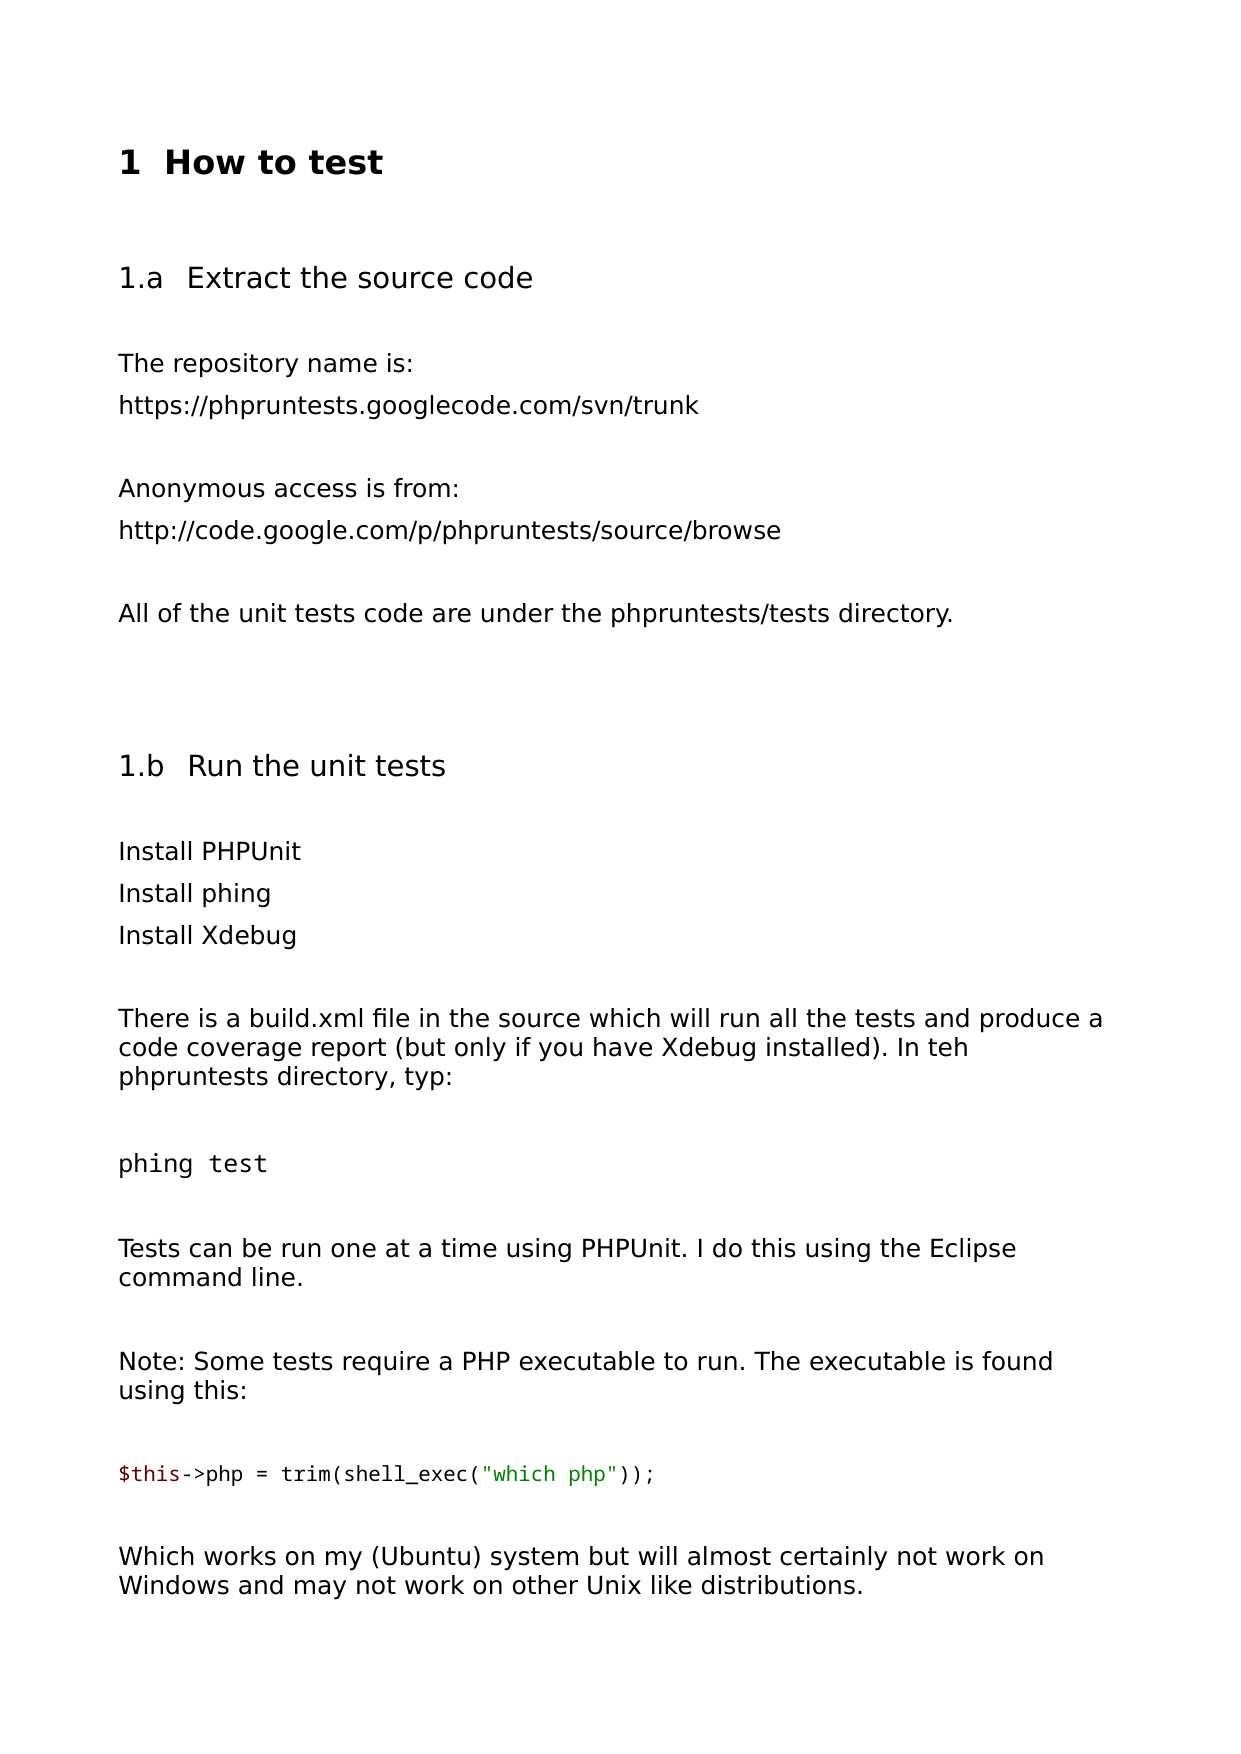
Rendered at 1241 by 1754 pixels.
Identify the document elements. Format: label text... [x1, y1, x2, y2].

text Install Xdebug [118, 921, 1122, 950]
text phing test [118, 1146, 1122, 1180]
text Note: Some tests require a PHP executable to run. The executable is found using this: [118, 1347, 1122, 1405]
subtitle Run the unit tests [118, 749, 1122, 783]
text The repository name is: [118, 349, 1122, 379]
text Which works on my (Ubuntu) system but will almost certainly not work on Windows and may not work on other Unix like distributions. [118, 1542, 1122, 1600]
text Anonymous access is from: [118, 474, 1122, 504]
text $this->php = trim(shell_exec("which php")); [118, 1459, 1122, 1488]
text All of the unit tests code are under the phpruntests/tests directory. [118, 599, 1122, 629]
text Tests can be run one at a time using PHPUnit. I do this using the Eclipse command line. [118, 1234, 1122, 1292]
text https://phpruntests.googlecode.com/svn/trunk [118, 391, 1122, 420]
subtitle How to test [118, 143, 1122, 182]
text Install PHPUnit [118, 838, 1122, 867]
text http://code.google.com/p/phpruntests/source/browse [118, 516, 1122, 545]
text There is a build.xml file in the source which will run all the tests and produce a code coverage report (but only if you have Xdebug installed). In teh phpruntests directory, typ: [118, 1004, 1122, 1092]
text Install phing [118, 879, 1122, 908]
subtitle Extract the source code [118, 261, 1122, 295]
